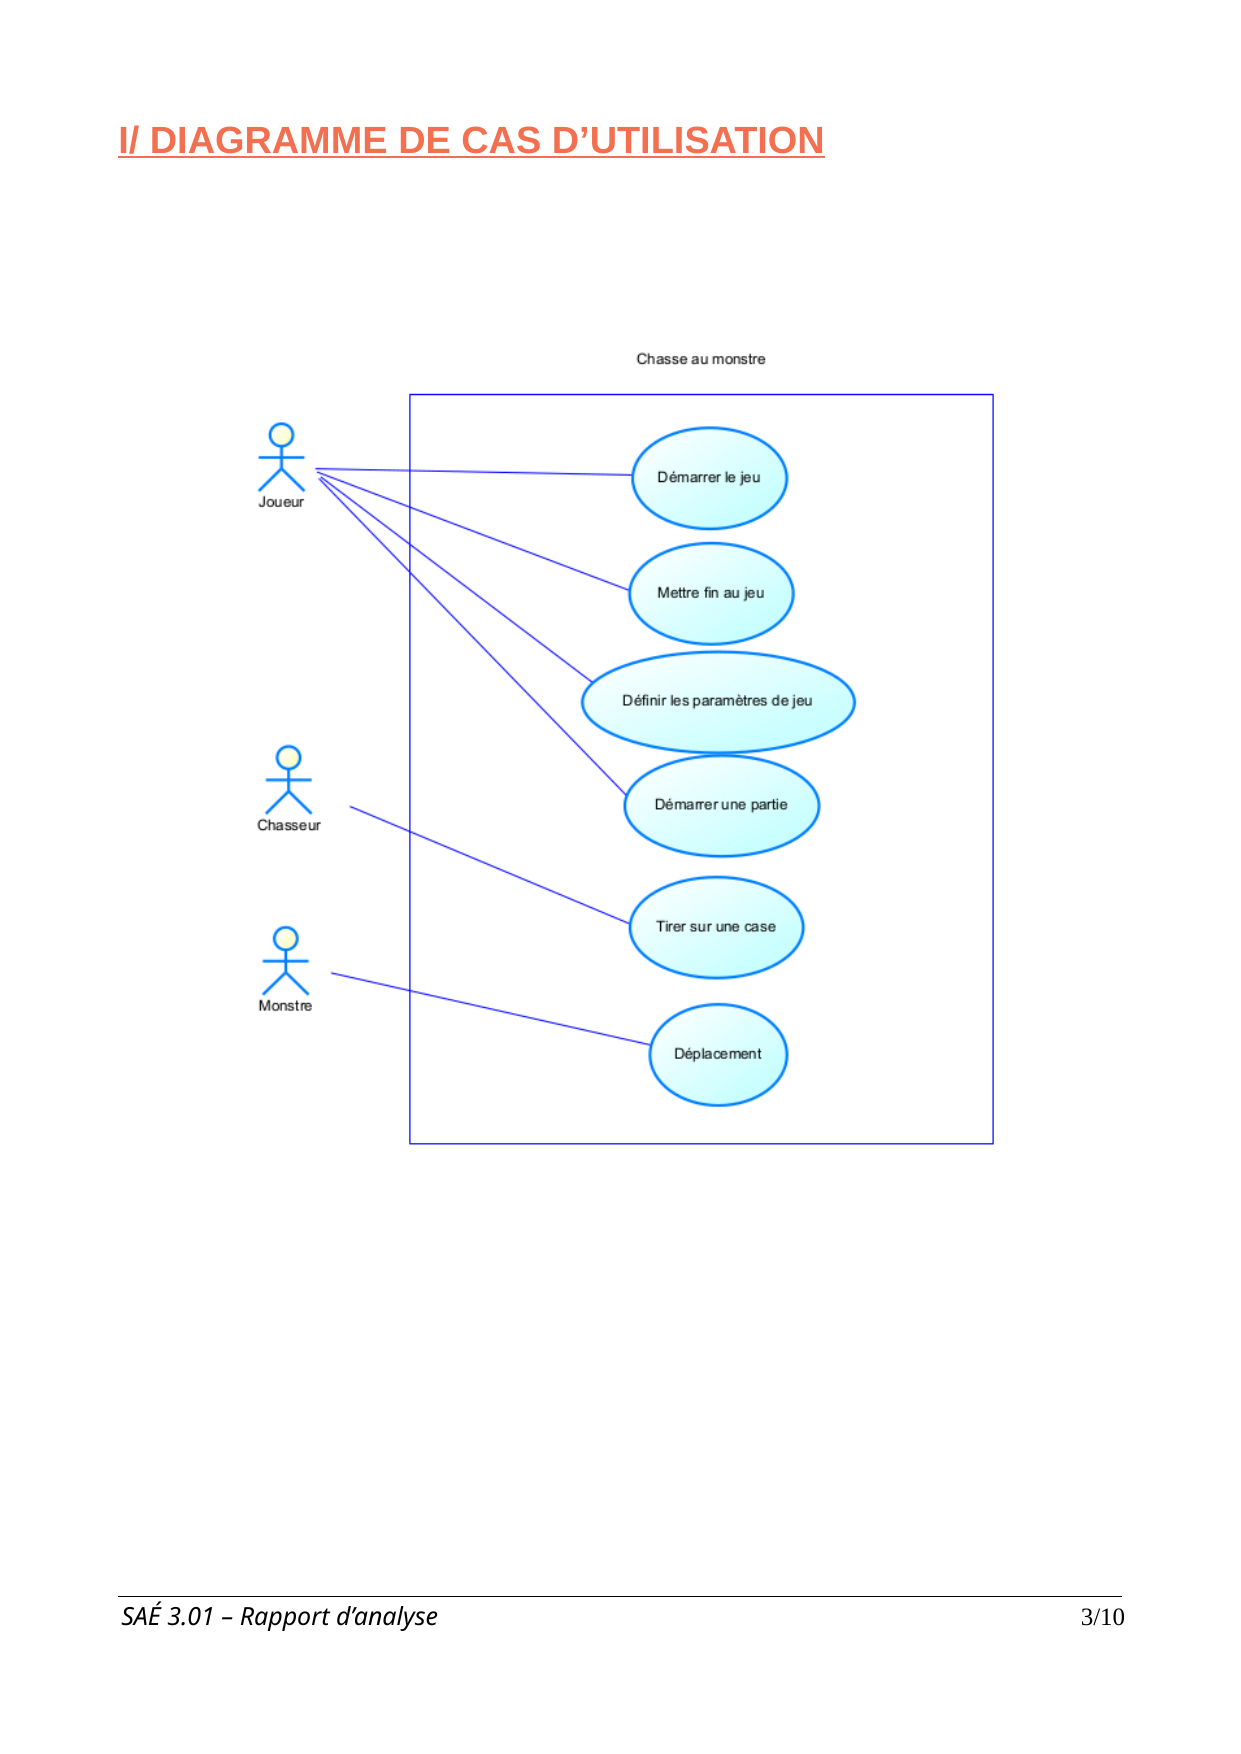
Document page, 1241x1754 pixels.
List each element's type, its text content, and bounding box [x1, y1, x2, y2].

picture [158, 307, 1065, 1198]
subtitle I/ DIAGRAMME DE CAS D’UTILISATION [118, 118, 1122, 162]
